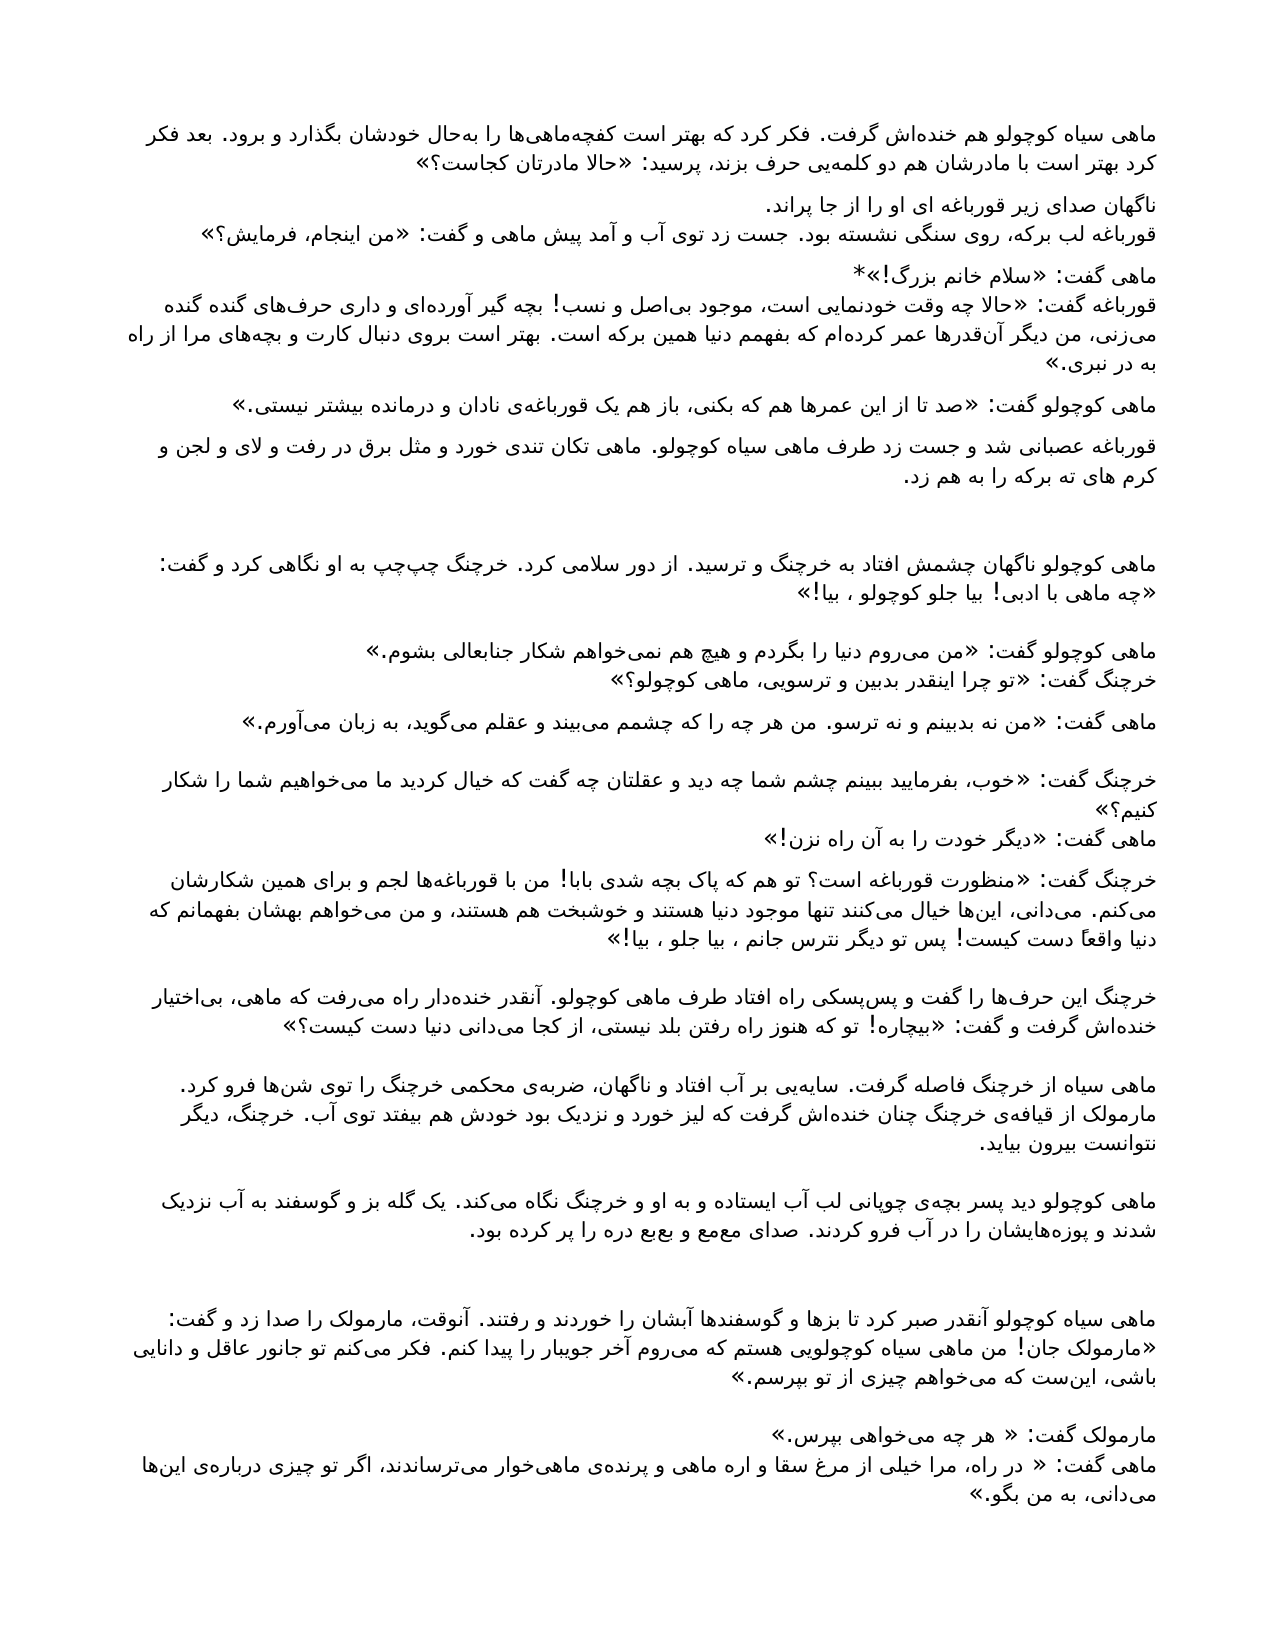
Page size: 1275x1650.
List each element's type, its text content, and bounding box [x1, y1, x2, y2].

text ماهی سیاه کوچولو هم خنده‌اش گرفت. فکر کرد که بهتر است کفچه‌ماهی‌ها را به‌حال خودشان بگذارد و برود. بعد فکر کرد بهتر است با مادرشان هم دو کلمه‌یی حرف بزند، پرسید: «حالا مادرتان کجاست؟» [118, 118, 1157, 176]
text قورباغه عصبانی شد و جست زد طرف ماهی سیاه کوچولو. ماهی تکان تندی خورد و مثل برق در رفت و لای و لجن و کرم های ته برکه را به هم زد. [118, 431, 1157, 489]
text ماهی کوچولو ناگهان چشمش افتاد به خرچنگ و ترسید. از دور سلامی کرد. خرچنگ چپ‌چپ به او نگاهی کرد و گفت: «چه ماهی با ادبی! بیا جلو کوچولو ، بیا!» ماهی کوچولو گفت: «من می‌روم دنیا را بگردم و هیچ هم نمی‌خواهم شکار جنابعالی بشوم.» خرچنگ گفت: «تو چرا اینقدر بدبین و ترسویی، ماهی کوچولو؟» [118, 548, 1157, 694]
text ناگهان صدای زیر قورباغه ای او را از جا پراند. قورباغه لب برکه، روی سنگی نشسته بود. جست زد توی آب و آمد پیش ماهی و گفت: «من اینجام، فرمایش؟» [118, 189, 1157, 247]
text ماهی سیاه کوچولو آنقدر صبر کرد تا بزها و گوسفندها آبشان را خوردند و رفتند. آنوقت، مارمولک را صدا زد و گفت: «مارمولک جان! من ماهی سیاه کوچولویی هستم که می‌روم آخر جویبار را پیدا کنم. فکر می‌کنم تو جانور عاقل و دانایی باشی، این‌ست که می‌خواهم چیزی از تو بپرسم.» مارمولک گفت: « هر چه می‌خواهی بپرس.» ماهی گفت: « در راه، مرا خیلی از مرغ سقا و اره ماهی و پرنده‌ی ماهی‌خوار می‌ترساندند، اگر تو چیزی درباره‌ی این‌ها می‌دانی، به من بگو.» مارمولک گفت: «اره‌ماهی و پرنده‌ی ماهیخوار، این‌طرف‌ها پیداشان نمی‌شود، مخصوصاً اره‌ماهی که توی دریا زندگی می‌کند. اما سقائک همین پایین‌ها هم ممکن است باشد. مبادا فریبش را بخوری و توی کیسه‌اش بروی.» ماهی گفت: «چه کیسه‌ای؟» مارمولک گفت: «مرغ سقا زیر گردنش کیسه‌ای دارد که خیلی آب می‌گیرد. او در آب شنا می‌کند و گاهی ماهی‌ها، ندانسته، وارد کیسه‌ی او می‌شوند و یکراست می‌روند توی شکمش. البته اگر مرغ سقا گرسنه‌اش نباشد، ماهی‌ها را در همان کیسه ذخیره می‌کند که بعد بخورد.» ماهی گفت: «حالا اگر ماهی وارد کیسه شد، دیگر راه بیرون آمدن ندارد؟» مارمولک گفت: «هیچ راهی نیست، مگر اینکه کیسه را پاره کند. من خنجری به تو می‌دهم که اگر گرفتار مرغ سقا شدی، این کار را بکنی.» آنوقت، مارمولک توی شکاف سنگ خزید و با خنجر بسیار ریزی برگشت. ماهی کوچولو خنجر را گرفت و گفت:«‌مارمولک جان! تو خیلی مهربانی. من نمی‌دانم چطوری از تو تشکر کنم.» مارمولک گفت: « تشکر لازم نیست جانم! من از این خنجرها خیلی دارم. وقتی بیکار می‌شوم، می‌نشینم از تیغ گیاه‌ها خنجر می‌سازم و به ماهی‌های دانایی مثل تو می‌دهم.» [118, 1303, 1157, 1507]
text ماهی گفت: «من نه بدبینم و نه ترسو. من هر چه را که چشمم می‌بیند و عقلم می‌گوید، به زبان می‌آورم.» خرچنگ گفت: «خوب، بفرمایید ببینم چشم شما چه دید و عقلتان چه گفت که خیال کردید ما می‌خواهیم شما را شکار کنیم؟» ماهی گفت: «دیگر خودت را به آن راه نزن!» [118, 706, 1157, 852]
text ماهی کوچولو گفت: «صد تا از این عمرها هم که بکنی، باز هم یک قورباغه‌ی نادان و درمانده بیشتر نیستی.» [118, 389, 1157, 418]
text خرچنگ گفت: «منظورت قورباغه است؟ تو هم که پاک بچه شدی بابا! من با قورباغه‌ها لجم و برای همین شکارشان می‌کنم. می‌دانی، این‌ها خیال می‌کنند تنها موجود دنیا هستند و خوشبخت هم هستند، و من می‌خواهم بهشان بفهمانم که دنیا واقعا‏ً دست کیست! پس تو دیگر نترس جانم ، بیا جلو ، بیا!» خرچنگ این حرف‌ها را گفت و پس‌پسکی راه افتاد طرف ماهی کوچولو. آنقدر خنده‌دار راه می‌رفت که ماهی، بی‌اختیار خنده‌اش گرفت و گفت: «بیچاره! تو که هنوز راه رفتن بلد نیستی، از کجا می‌دانی دنیا دست کیست؟» ماهی سیاه از خرچنگ فاصله گرفت. سایه‌یی بر آب افتاد و ناگهان، ضربه‌‌ی محکمی خرچنگ را توی شن‌ها فرو کرد. مارمولک از قیافه‌ی خرچنگ چنان خنده‌اش گرفت که لیز خورد و نزدیک بود خودش هم بیفتد توی آب. خرچنگ، دیگر نتوانست بیرون بیاید. ماهی کوچولو دید پسر بچه‌ی چوپانی لب آب ایستاده و به او و خرچنگ نگاه می‌کند. یک گله بز و گوسفند به آب نزدیک شدند و پوزه‌هایشان را در آب فرو کردند. صدای مع‌مع و بع‌بع دره را پر کرده بود. [118, 865, 1157, 1244]
text ماهی گفت: «سلام خانم بزرگ!»* قورباغه گفت: «حالا چه وقت خودنمایی است، موجود بی‌اصل و نسب! بچه گیر آورده‌ای و داری حرف‌های گنده گنده می‌زنی، من دیگر آن‌قدرها عمر کرده‌ام که بفهمم دنیا همین برکه است. بهتر است بروی دنبال کارت و بچه‌های مرا از راه به در نبری.» [118, 260, 1157, 376]
